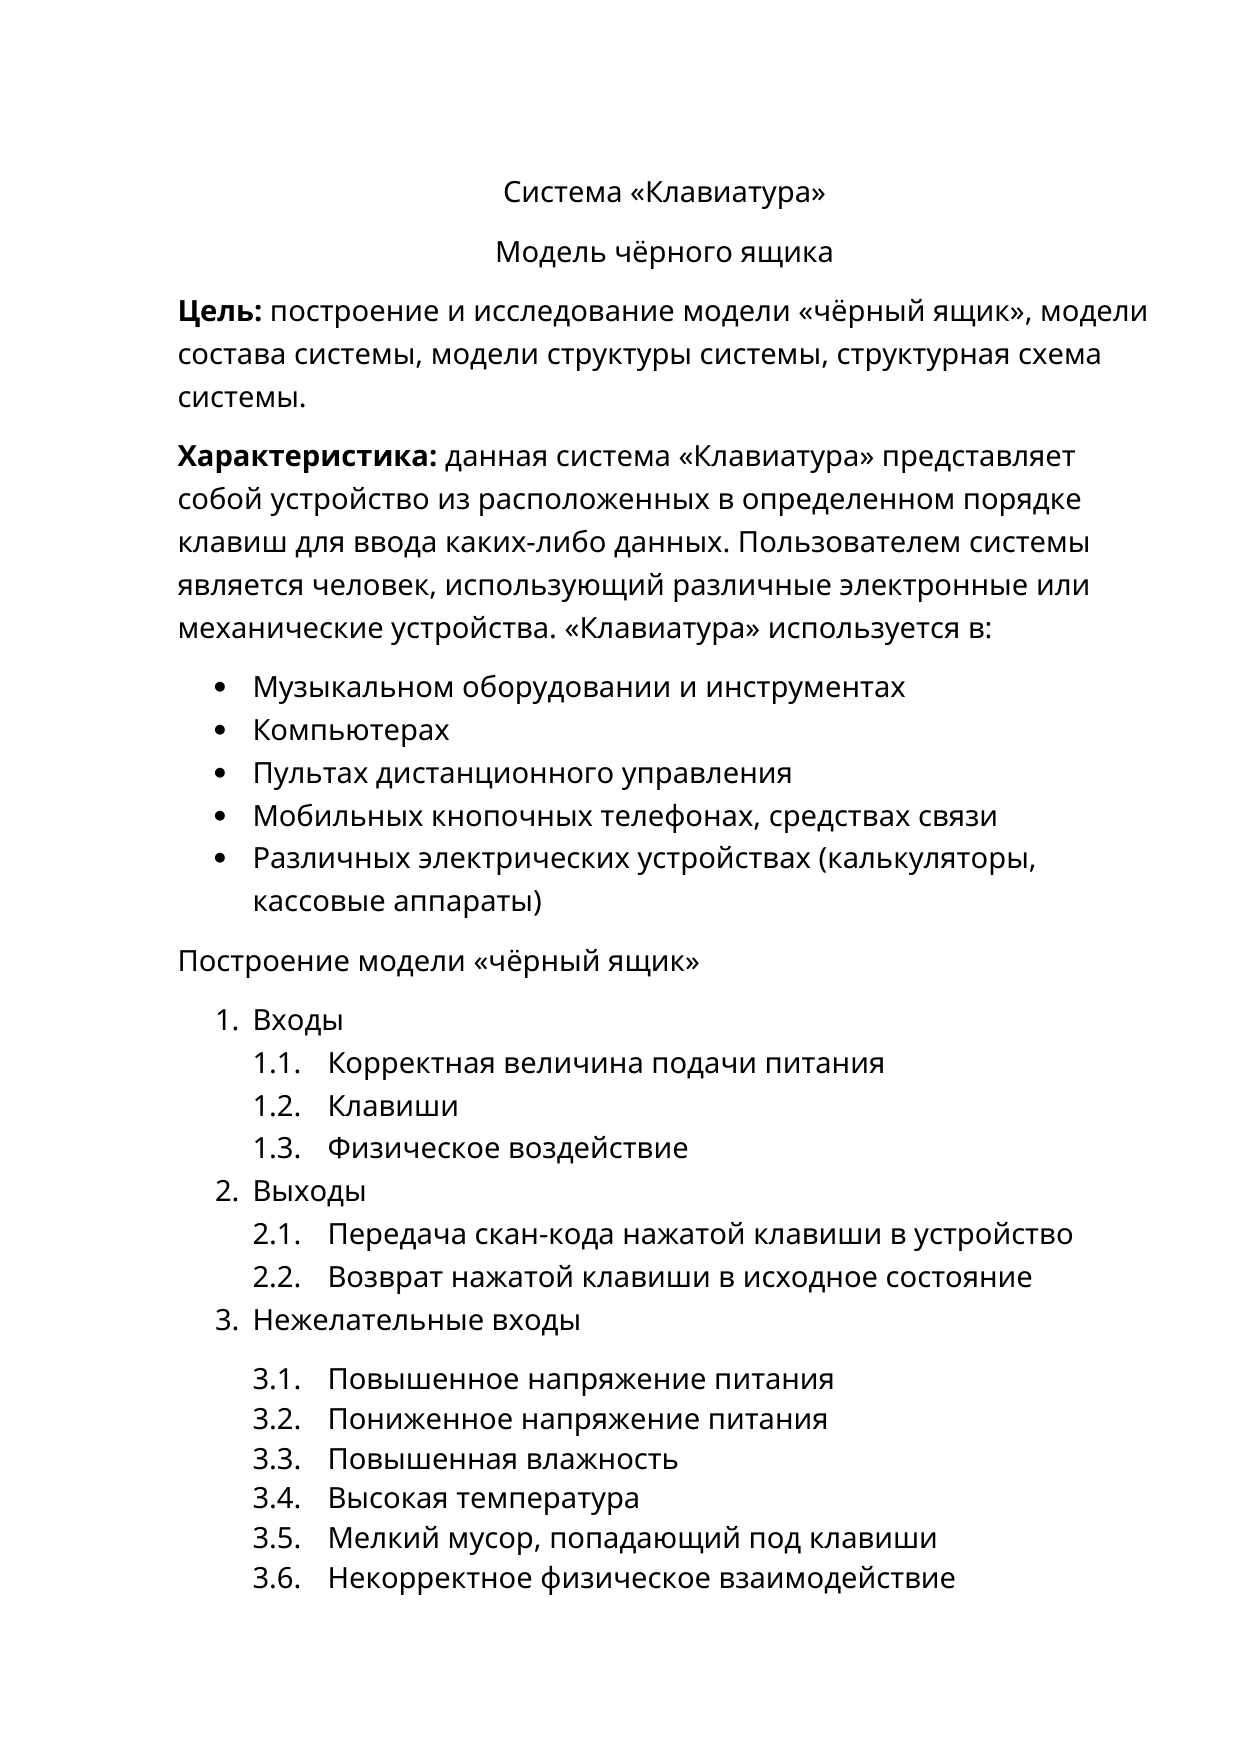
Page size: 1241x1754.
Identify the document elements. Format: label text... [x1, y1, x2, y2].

list Высокая температура [252, 1478, 1152, 1517]
text Характеристика: данная система «Клавиатура» представляет собой устройство из расположенных в определенном порядке клавиш для ввода каких-либо данных. Пользователем системы является человек, использующий различные электронные или механические устройства. «Клавиатура» используется в: [177, 436, 1152, 647]
list Пониженное напряжение питания [252, 1398, 1152, 1438]
list Музыкальном оборудовании и инструментах [215, 666, 1152, 706]
list Клавиши [252, 1085, 1152, 1125]
text Цель: построение и исследование модели «чёрный ящик», модели состава системы, модели структуры системы, структурная схема системы. [177, 291, 1152, 416]
list Повышенное напряжение питания [252, 1358, 1152, 1398]
list Различных электрических устройствах (калькуляторы, кассовые аппараты) [215, 838, 1152, 920]
list Нежелательные входы [215, 1299, 1152, 1339]
list Входы [215, 999, 1152, 1039]
text Модель чёрного ящика [177, 231, 1152, 271]
list Некорректное физическое взаимодействие [252, 1557, 1152, 1597]
list Компьютерах [215, 709, 1152, 749]
list Пультах дистанционного управления [215, 752, 1152, 792]
list Мобильных кнопочных телефонах, средствах связи [215, 795, 1152, 834]
list Передача скан-кода нажатой клавиши в устройство [252, 1213, 1152, 1253]
list Выходы [215, 1171, 1152, 1210]
text Построение модели «чёрный ящик» [177, 940, 1152, 979]
list Возврат нажатой клавиши в исходное состояние [252, 1256, 1152, 1296]
list Корректная величина подачи питания [252, 1042, 1152, 1082]
list Физическое воздействие [252, 1128, 1152, 1167]
list Мелкий мусор, попадающий под клавиши [252, 1517, 1152, 1557]
text Система «Клавиатура» [177, 172, 1152, 211]
list Повышенная влажность [252, 1438, 1152, 1478]
